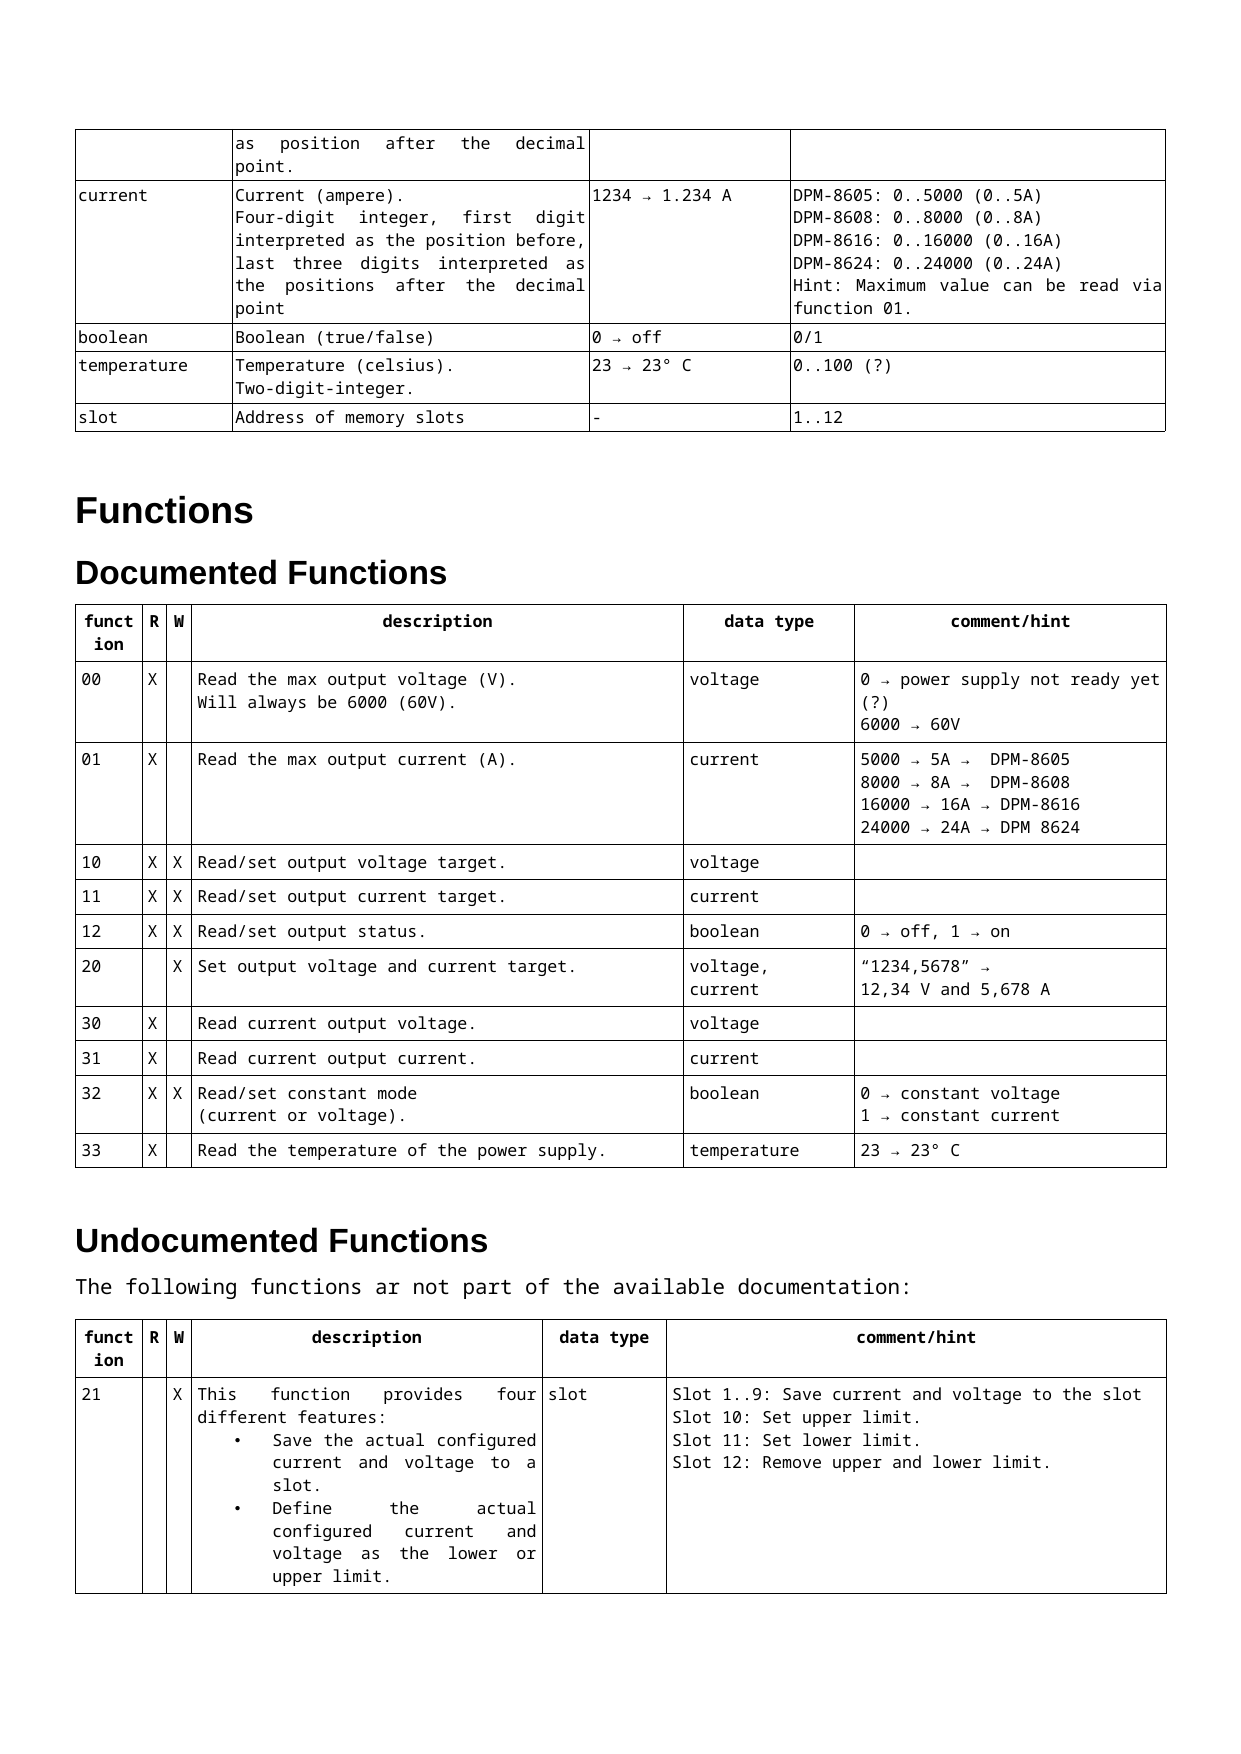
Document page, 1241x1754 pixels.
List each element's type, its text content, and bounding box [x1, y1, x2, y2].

table_cell Read the temperature of the power supply. [192, 1134, 683, 1167]
table_cell X [143, 1041, 166, 1075]
table_cell 10 [76, 845, 142, 879]
table_cell [143, 949, 166, 1006]
table_cell voltage [684, 845, 854, 879]
table_cell X [143, 845, 166, 879]
table_header function [76, 1320, 142, 1377]
table_cell boolean [684, 1076, 854, 1132]
table_cell 0 → power supply not ready yet (?) 6000 → 60V [855, 662, 1166, 741]
table_cell Read current output current. [192, 1041, 683, 1075]
table_cell 00 [76, 662, 142, 741]
table_cell temperature [684, 1134, 854, 1167]
table_header comment/hint [667, 1320, 1166, 1377]
table_cell 1234 → 1.234 A [590, 181, 790, 322]
table_cell 23 → 23° C [855, 1134, 1166, 1167]
table_cell [855, 845, 1166, 879]
table_cell 32 [76, 1076, 142, 1132]
table_header description [192, 605, 683, 661]
table_cell 0/1 [791, 324, 1165, 351]
table_cell slot [76, 404, 232, 431]
table_cell X [143, 1007, 166, 1040]
table_cell 30 [76, 1007, 142, 1040]
table_cell 5000 → 5A → DPM-8605 8000 → 8A → DPM-8608 16000 → 16A → DPM-8616 24000 → 24A → DPM 8624 [855, 743, 1166, 844]
table_cell X [167, 1378, 191, 1593]
table_cell X [143, 662, 166, 741]
table_cell Boolean (true/false) [233, 324, 589, 351]
table_cell temperature [76, 352, 232, 402]
subtitle Functions [75, 489, 1165, 532]
table_cell 01 [76, 743, 142, 844]
table_cell boolean [684, 915, 854, 948]
table_cell [76, 130, 232, 180]
table_cell Read/set constant mode (current or voltage). [192, 1076, 683, 1132]
table_cell [855, 880, 1166, 913]
table_header R [143, 1320, 166, 1377]
table_cell 0..100 (?) [791, 352, 1165, 402]
table_cell Set output voltage and current target. [192, 949, 683, 1006]
table_cell 12 [76, 915, 142, 948]
table_cell X [167, 845, 191, 879]
table_cell [167, 743, 191, 844]
table_header W [167, 1320, 191, 1377]
text The following functions ar not part of the available documentation: [75, 1272, 1165, 1301]
table_cell as position after the decimal point. [233, 130, 589, 180]
table_cell Read the max output current (A). [192, 743, 683, 844]
table_header function [76, 605, 142, 661]
table_cell X [167, 915, 191, 948]
table_cell X [167, 880, 191, 913]
table_cell X [143, 743, 166, 844]
table_cell X [167, 949, 191, 1006]
subtitle Undocumented Functions [75, 1221, 1165, 1260]
table_header comment/hint [855, 605, 1166, 661]
table_cell 20 [76, 949, 142, 1006]
table_header W [167, 605, 191, 661]
table_cell current [684, 743, 854, 844]
table_cell 0 → off [590, 324, 790, 351]
table_cell Read/set output current target. [192, 880, 683, 913]
table_cell Read the max output voltage (V). Will always be 6000 (60V). [192, 662, 683, 741]
table_cell X [167, 1076, 191, 1132]
table_cell [855, 1041, 1166, 1075]
table_cell [167, 1007, 191, 1040]
table_cell 1..12 [791, 404, 1165, 431]
table_cell Read/set output status. [192, 915, 683, 948]
table_cell slot [543, 1378, 666, 1593]
subtitle Documented Functions [75, 553, 1165, 591]
table_cell [167, 1134, 191, 1167]
table_cell [167, 1041, 191, 1075]
table_cell Read current output voltage. [192, 1007, 683, 1040]
table_cell 23 → 23° C [590, 352, 790, 402]
table_cell X [143, 880, 166, 913]
table_cell 0 → off, 1 → on [855, 915, 1166, 948]
table_cell Current (ampere). Four-digit integer, first digit interpreted as the position before, last three digits interpreted as the positions after the decimal point [233, 181, 589, 322]
table_cell current [76, 181, 232, 322]
table_cell 33 [76, 1134, 142, 1167]
table_cell [855, 1007, 1166, 1040]
table_cell Slot 1..9: Save current and voltage to the slot Slot 10: Set upper limit. Slot 11: Set lower limit. Slot 12: Remove upper and lower limit. [667, 1378, 1166, 1593]
table_cell [143, 1378, 166, 1593]
table_cell [590, 130, 790, 180]
table_cell 0 → constant voltage 1 → constant current [855, 1076, 1166, 1132]
table_cell voltage, current [684, 949, 854, 1006]
table_cell voltage [684, 1007, 854, 1040]
table_header description [192, 1320, 542, 1377]
table_header R [143, 605, 166, 661]
table_header data type [543, 1320, 666, 1377]
table_cell voltage [684, 662, 854, 741]
table_cell 31 [76, 1041, 142, 1075]
table_cell Address of memory slots [233, 404, 589, 431]
table_cell This function provides four different features: Save the actual configured current and voltage to a slot. Define the actual configured current and voltage as the lower or upper limit. Remove upper and lower limit. [192, 1378, 542, 1593]
table_cell DPM-8605: 0..5000 (0..5A) DPM-8608: 0..8000 (0..8A) DPM-8616: 0..16000 (0..16A) DPM-8624: 0..24000 (0..24A) Hint: Maximum value can be read via function 01. [791, 181, 1165, 322]
table_cell Temperature (celsius). Two-digit-integer. [233, 352, 589, 402]
table_cell Read/set output voltage target. [192, 845, 683, 879]
table_cell current [684, 1041, 854, 1075]
table_cell X [143, 915, 166, 948]
table_cell X [143, 1076, 166, 1132]
table_cell current [684, 880, 854, 913]
table_cell “1234,5678” → 12,34 V and 5,678 A [855, 949, 1166, 1006]
table_cell boolean [76, 324, 232, 351]
table_cell - [590, 404, 790, 431]
table_cell [167, 662, 191, 741]
table_cell 21 [76, 1378, 142, 1593]
table_cell [791, 130, 1165, 180]
table_cell X [143, 1134, 166, 1167]
table_cell 11 [76, 880, 142, 913]
table_header data type [684, 605, 854, 661]
